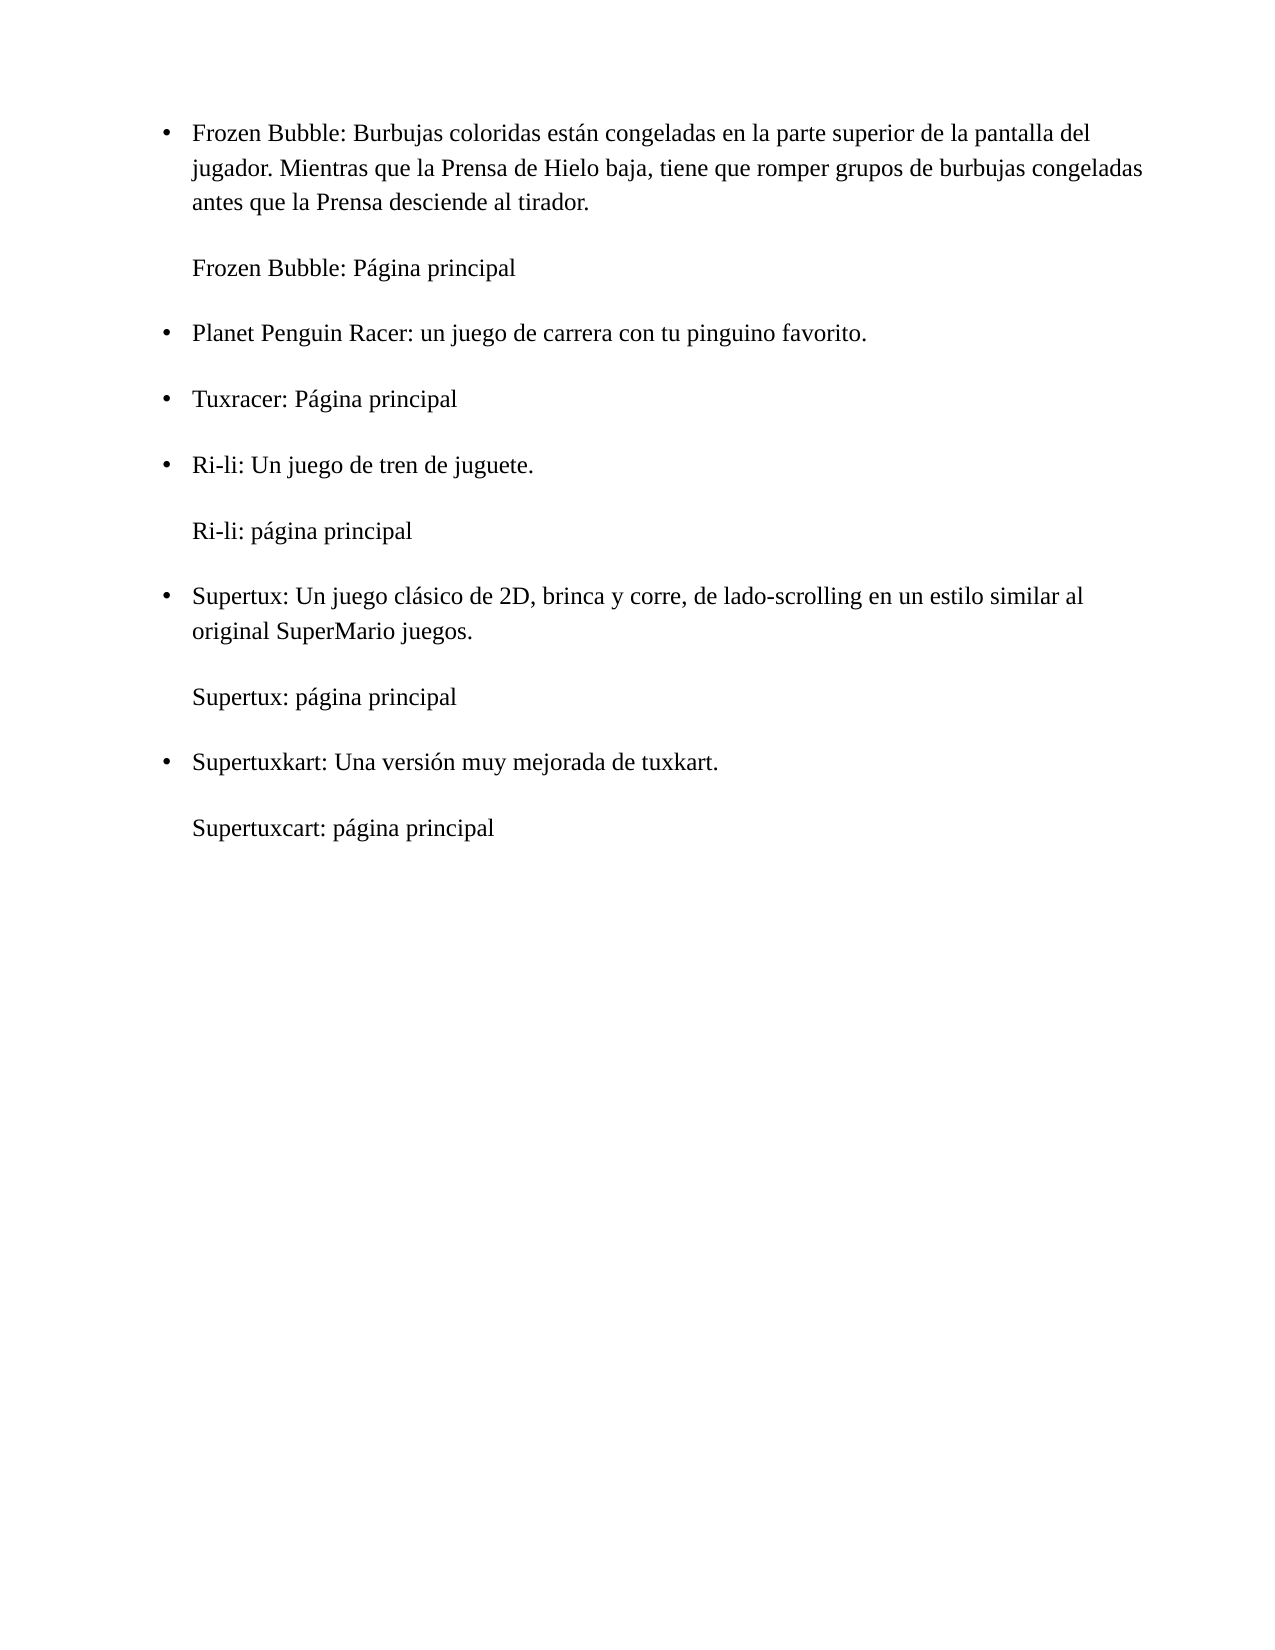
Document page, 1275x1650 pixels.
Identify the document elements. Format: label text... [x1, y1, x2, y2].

list Ri-li: Un juego de tren de juguete. [162, 450, 1157, 479]
list Ri-li: página principal [162, 516, 1157, 544]
list Supertux: Un juego clásico de 2D, brinca y corre, de lado-scrolling en un estilo similar al original SuperMario juegos. [162, 581, 1157, 645]
list Supertuxcart: página principal [162, 813, 1157, 842]
list Frozen Bubble: Burbujas coloridas están congeladas en la parte superior de la pantalla del jugador. Mientras que la Prensa de Hielo baja, tiene que romper grupos de burbujas congeladas antes que la Prensa desciende al tirador. [162, 118, 1157, 216]
list Planet Penguin Racer: un juego de carrera con tu pinguino favorito. [162, 318, 1157, 347]
list Supertuxkart: Una versión muy mejorada de tuxkart. [162, 747, 1157, 776]
list Frozen Bubble: Página principal [162, 253, 1157, 282]
list Tuxracer: Página principal [162, 384, 1157, 413]
list Supertux: página principal [162, 682, 1157, 710]
